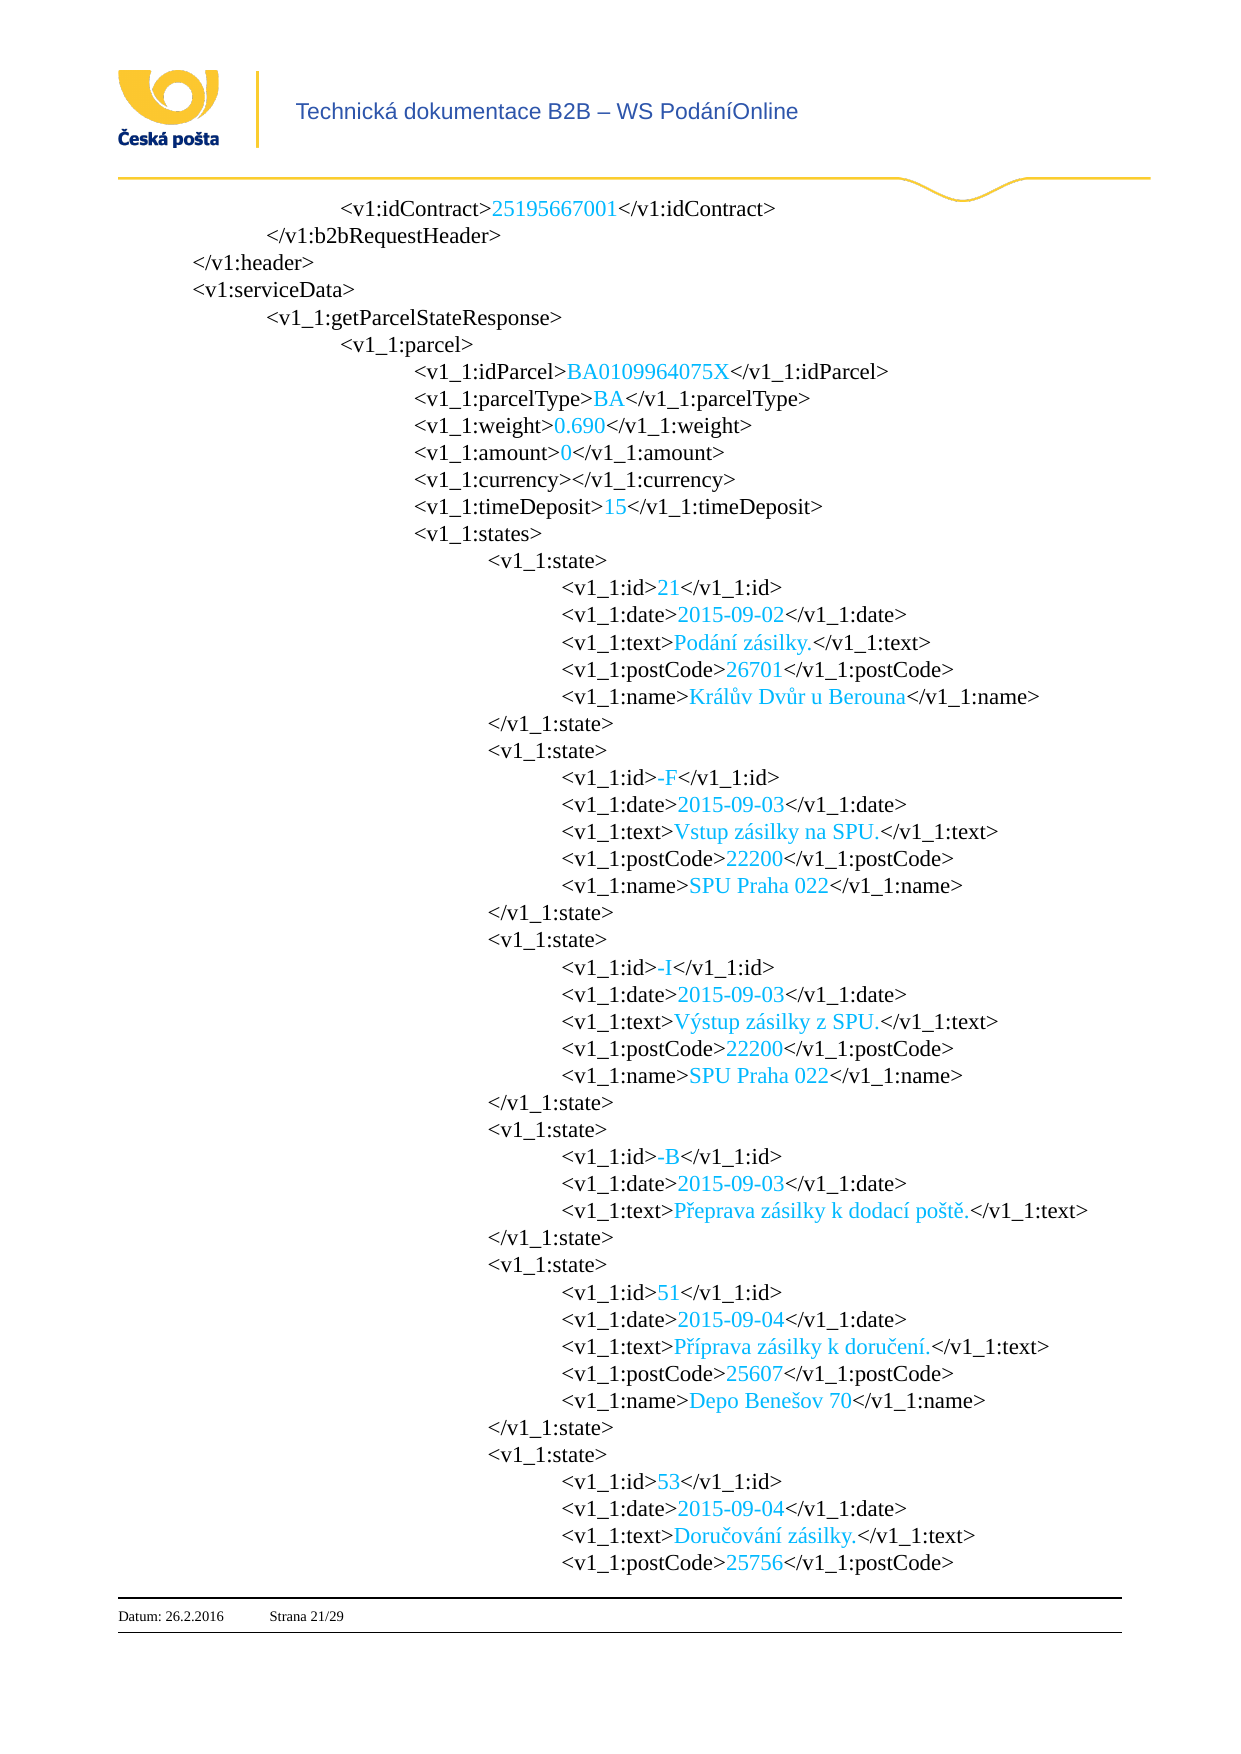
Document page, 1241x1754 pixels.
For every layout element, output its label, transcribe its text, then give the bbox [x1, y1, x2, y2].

text <v1_1:getParcelStateResponse> [118, 303, 1122, 330]
text <v1_1:name>SPU Praha 022</v1_1:name> [118, 1062, 1122, 1089]
text <v1_1:name>SPU Praha 022</v1_1:name> [118, 872, 1122, 899]
picture [118, 177, 1151, 202]
text </v1:header> [118, 249, 1122, 276]
text <v1_1:text>Přeprava zásilky k dodací poště.</v1_1:text> [118, 1197, 1122, 1224]
text <v1:idContract>25195667001</v1:idContract> [118, 195, 1122, 222]
text <v1_1:date>2015-09-03</v1_1:date> [118, 791, 1122, 818]
text <v1_1:name>Králův Dvůr u Berouna</v1_1:name> [118, 682, 1122, 709]
text <v1_1:state> [118, 547, 1122, 574]
text <v1_1:currency></v1_1:currency> [118, 466, 1122, 493]
text </v1_1:state> [118, 709, 1122, 737]
text <v1_1:postCode>22200</v1_1:postCode> [118, 1034, 1122, 1062]
text <v1_1:postCode>25756</v1_1:postCode> [118, 1549, 1122, 1576]
text <v1_1:postCode>26701</v1_1:postCode> [118, 655, 1122, 682]
text <v1_1:id>-I</v1_1:id> [118, 953, 1122, 980]
text <v1_1:postCode>22200</v1_1:postCode> [118, 845, 1122, 872]
text <v1_1:timeDeposit>15</v1_1:timeDeposit> [118, 493, 1122, 520]
text <v1_1:date>2015-09-03</v1_1:date> [118, 1170, 1122, 1197]
text <v1_1:idParcel>BA0109964075X</v1_1:idParcel> [118, 357, 1122, 384]
picture [255, 71, 261, 148]
text <v1_1:id>-F</v1_1:id> [118, 764, 1122, 791]
text <v1_1:parcel> [118, 330, 1122, 357]
text <v1_1:date>2015-09-02</v1_1:date> [118, 601, 1122, 628]
text </v1:b2bRequestHeader> [118, 222, 1122, 249]
text <v1_1:postCode>25607</v1_1:postCode> [118, 1359, 1122, 1387]
text <v1_1:text>Příprava zásilky k doručení.</v1_1:text> [118, 1332, 1122, 1359]
text <v1_1:amount>0</v1_1:amount> [118, 439, 1122, 466]
text <v1_1:id>21</v1_1:id> [118, 574, 1122, 601]
text <v1_1:id>53</v1_1:id> [118, 1468, 1122, 1495]
text <v1_1:name>Depo Benešov 70</v1_1:name> [118, 1387, 1122, 1414]
text <v1_1:text>Doručování zásilky.</v1_1:text> [118, 1522, 1122, 1549]
text <v1_1:state> [118, 1251, 1122, 1278]
text <v1_1:date>2015-09-04</v1_1:date> [118, 1305, 1122, 1332]
text <v1_1:text>Vstup zásilky na SPU.</v1_1:text> [118, 818, 1122, 845]
text <v1_1:text>Podání zásilky.</v1_1:text> [118, 628, 1122, 655]
text <v1_1:states> [118, 520, 1122, 547]
text <v1:serviceData> [118, 276, 1122, 303]
text <v1_1:state> [118, 926, 1122, 953]
text </v1_1:state> [118, 1224, 1122, 1251]
picture [695, 366, 700, 374]
text <v1_1:id>-B</v1_1:id> [118, 1143, 1122, 1170]
text <v1_1:id>51</v1_1:id> [118, 1278, 1122, 1305]
text <v1_1:weight>0.690</v1_1:weight> [118, 412, 1122, 439]
text <v1_1:state> [118, 1441, 1122, 1468]
text <v1_1:state> [118, 737, 1122, 764]
text <v1_1:parcelType>BA</v1_1:parcelType> [118, 384, 1122, 412]
text <v1_1:date>2015-09-03</v1_1:date> [118, 980, 1122, 1007]
text </v1_1:state> [118, 899, 1122, 926]
text <v1_1:state> [118, 1116, 1122, 1143]
text </v1_1:state> [118, 1089, 1122, 1116]
picture [118, 70, 219, 148]
text <v1_1:text>Výstup zásilky z SPU.</v1_1:text> [118, 1007, 1122, 1034]
text </v1_1:state> [118, 1414, 1122, 1441]
text <v1_1:date>2015-09-04</v1_1:date> [118, 1495, 1122, 1522]
